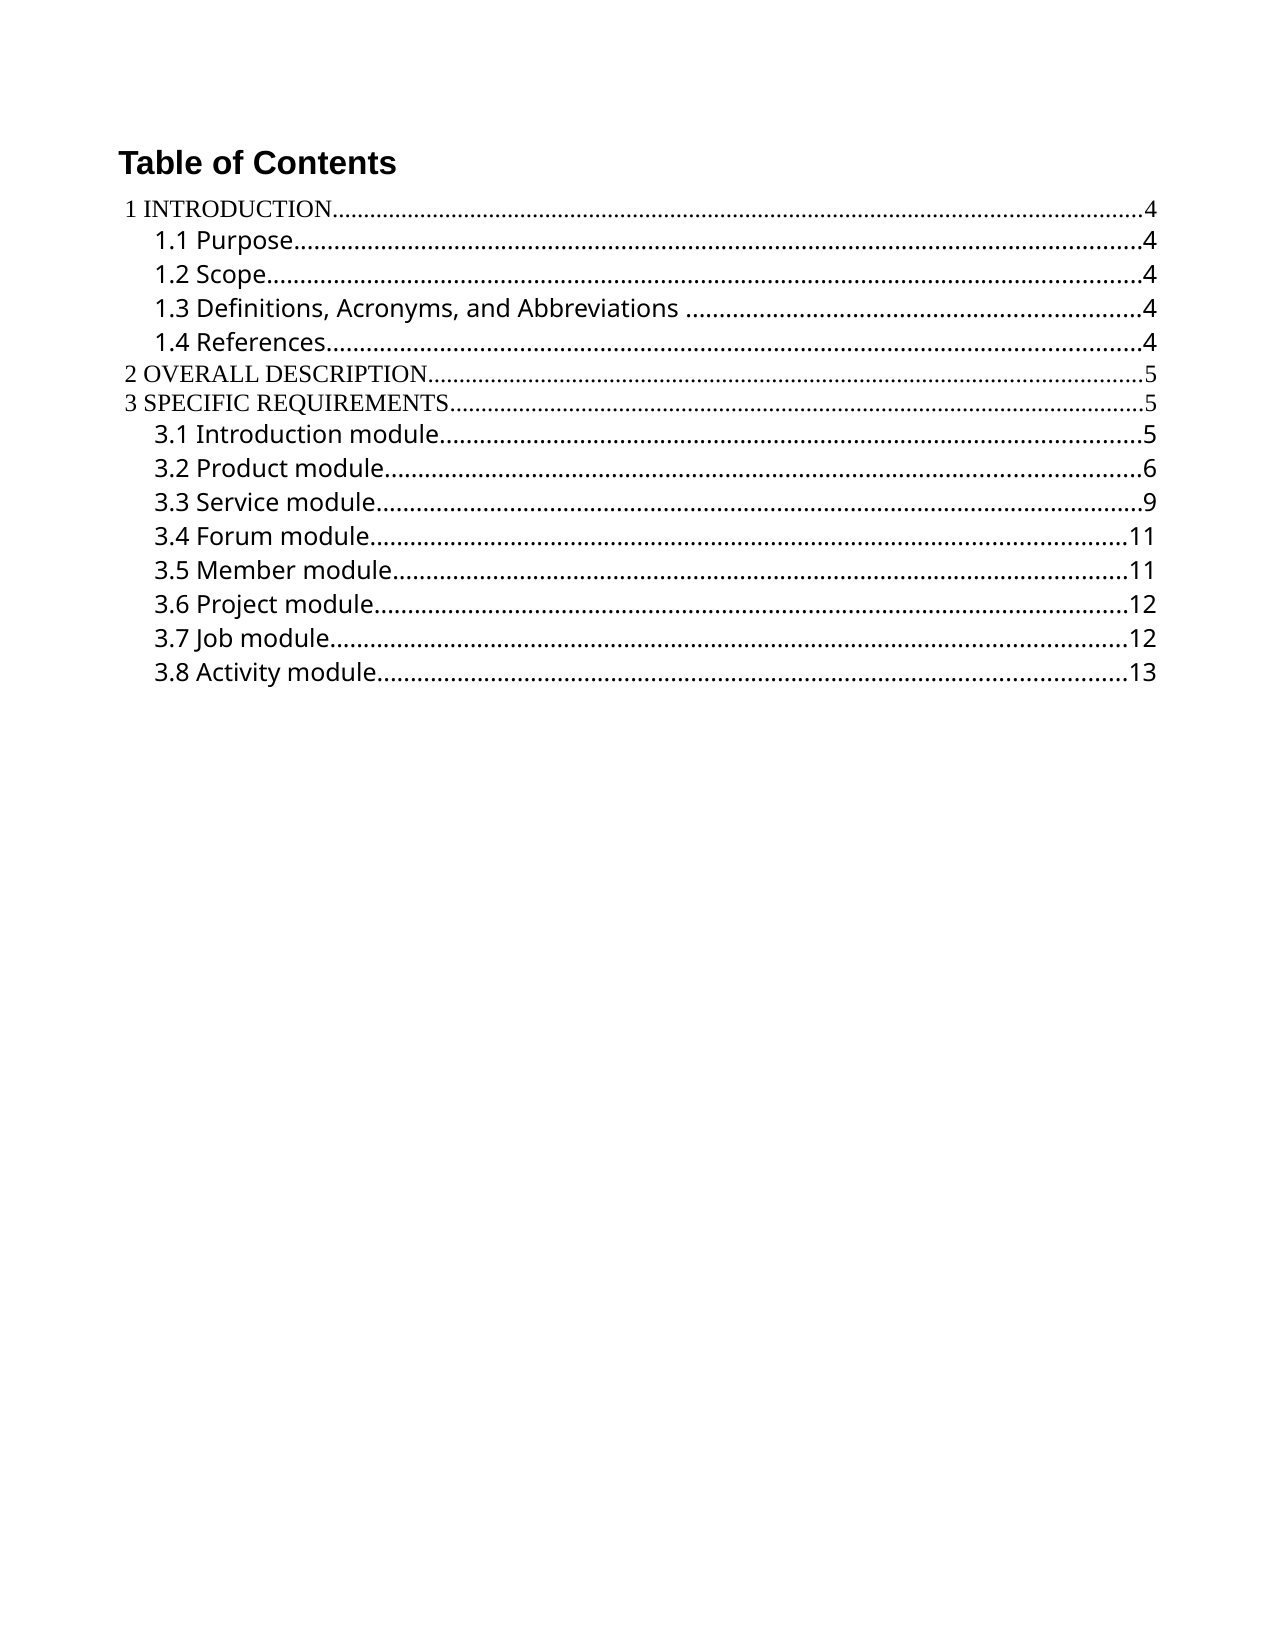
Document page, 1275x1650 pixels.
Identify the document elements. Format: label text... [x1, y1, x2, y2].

text 3.3 Service module 9 [148, 485, 1157, 519]
text 3.5 Member module 11 [148, 553, 1157, 587]
text 1 INTRODUCTION 4 [118, 194, 1157, 223]
text 3.1 Introduction module 5 [148, 417, 1157, 451]
text 2 OVERALL DESCRIPTION 5 [118, 359, 1157, 388]
text 1.2 Scope 4 [148, 257, 1157, 291]
text 3.2 Product module 6 [148, 451, 1157, 485]
subtitle Table of Contents [118, 143, 1157, 182]
text 1.1 Purpose 4 [148, 223, 1157, 257]
text 1.3 Definitions, Acronyms, and Abbreviations 4 [148, 291, 1157, 325]
text 3.4 Forum module 11 [148, 519, 1157, 553]
text 1.4 References 4 [148, 325, 1157, 359]
text 3 SPECIFIC REQUIREMENTS 5 [118, 388, 1157, 417]
text 3.7 Job module 12 [148, 621, 1157, 655]
text 3.8 Activity module 13 [148, 655, 1157, 689]
text 3.6 Project module 12 [148, 587, 1157, 621]
